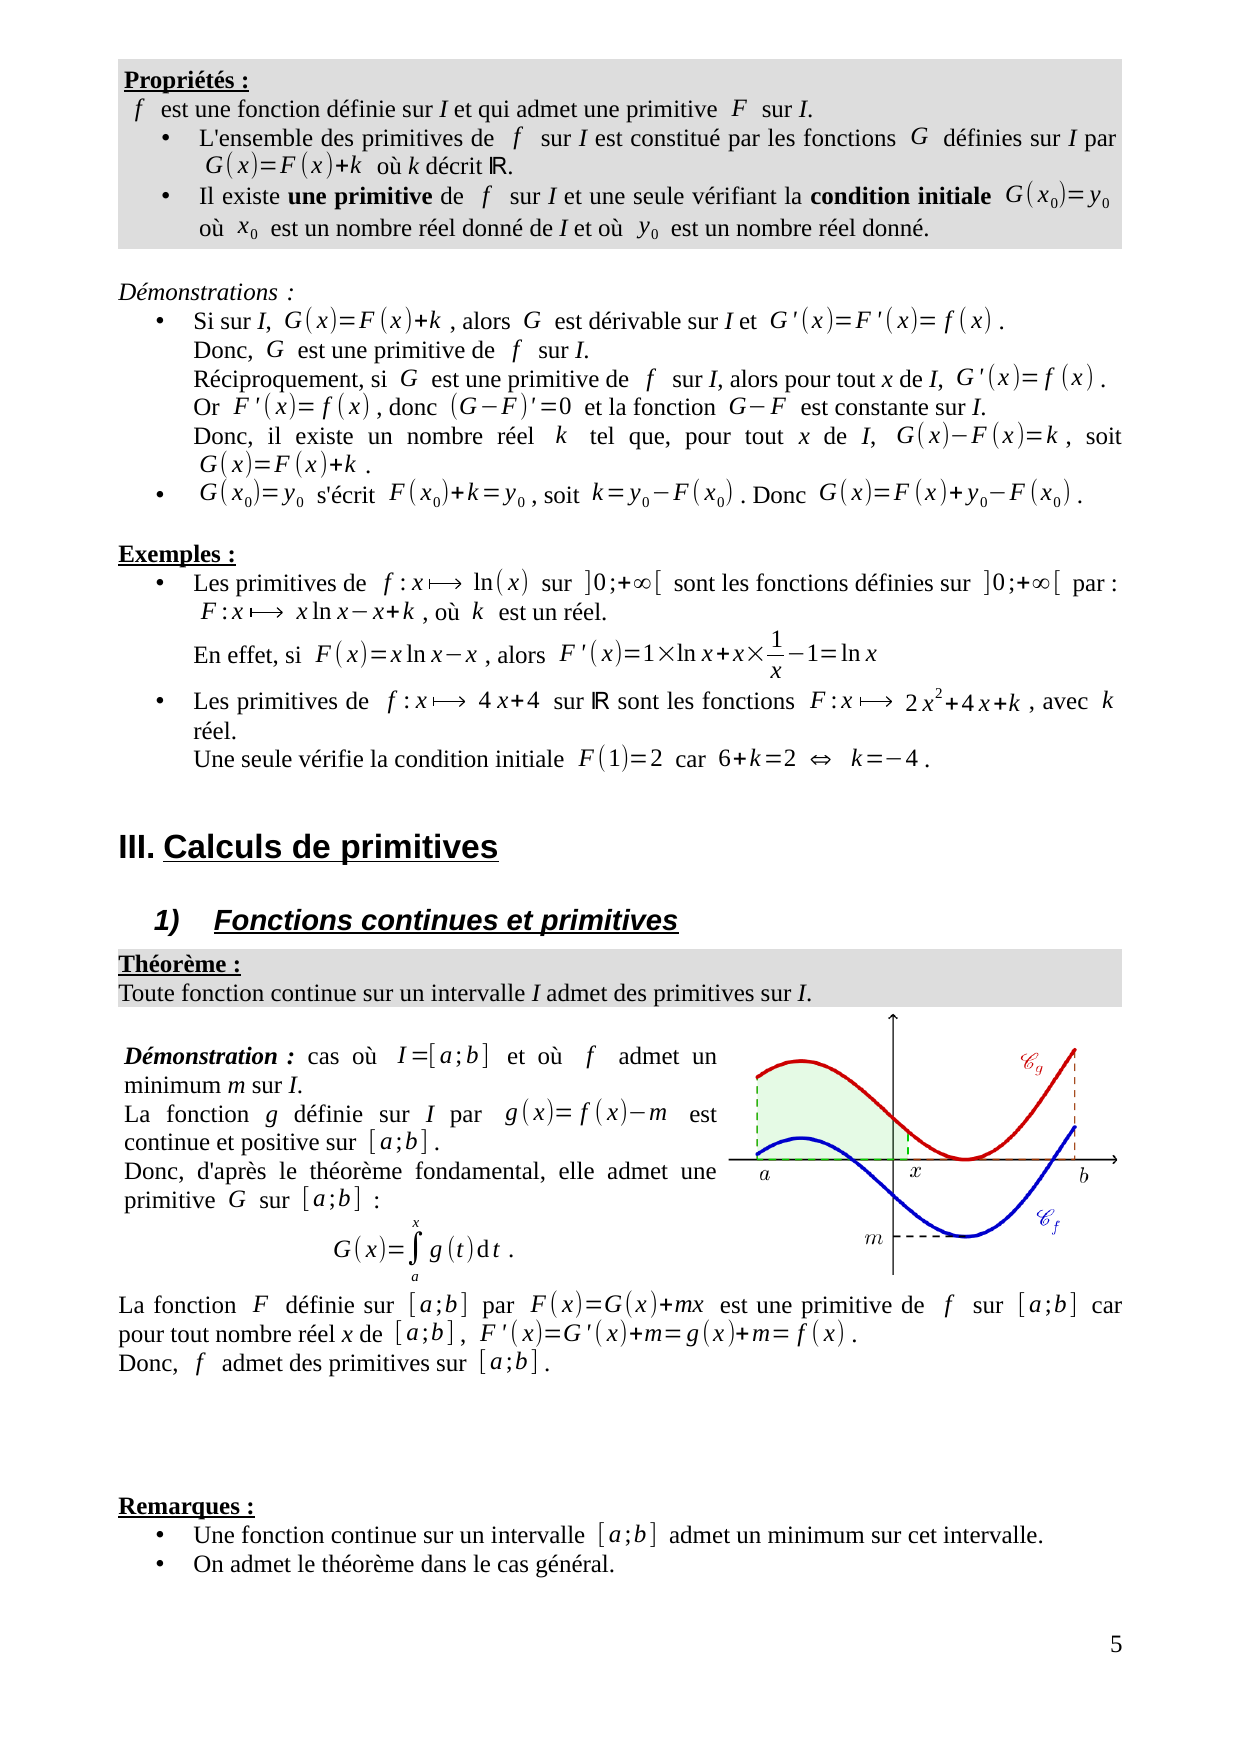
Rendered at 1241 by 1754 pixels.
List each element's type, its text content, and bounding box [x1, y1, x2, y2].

list Donc, est une primitive de sur I. [156, 335, 1122, 364]
list Réciproquement, si est une primitive de sur I, alors pour tout x de I, . [156, 364, 1122, 392]
text Toute fonction continue sur un intervalle I admet des primitives sur I. [118, 978, 1122, 1007]
table_header Propriétés : est une fonction définie sur I et qui admet une primitive sur I. L'ensemble des primitives de sur I est constitué par les fonctions définies sur I par où k décrit ℝ. Il existe une primitive de sur I et une seule vérifiant la condition initiale où est un nombre réel donné de I et où est un nombre réel donné. [118, 59, 1122, 249]
subtitle Fonctions continues et primitives [153, 903, 1122, 937]
table_header Démonstration : cas où et où admet un minimum m sur I. La fonction g définie sur I par est continue et positive sur . Donc, d'après le théorème fondamental, elle admet une primitive sur : . [118, 1007, 723, 1290]
text Démonstrations : [118, 277, 1122, 306]
text Théorème : [118, 949, 1122, 978]
text Remarques : [118, 1491, 1122, 1520]
text Donc, admet des primitives sur . [118, 1348, 1122, 1376]
table_header [723, 1007, 1123, 1290]
list Donc, il existe un nombre réel tel que, pour tout x de I, , soit . [156, 421, 1122, 479]
list On admet le théorème dans le cas général. [156, 1549, 1122, 1578]
list Les primitives de sur sont les fonctions définies sur par : [156, 568, 1122, 597]
list En effet, si , alors [156, 625, 1122, 684]
list , où est un réel. [156, 597, 1122, 625]
text La fonction définie sur par est une primitive de sur car pour tout nombre réel x de , . [118, 1290, 1122, 1348]
list Si sur I, , alors est dérivable sur I et . [156, 306, 1122, 335]
list Une seule vérifie la condition initiale car ⇔ . [156, 744, 1122, 773]
list Les primitives de sur ℝ sont les fonctions , avec réel. [156, 684, 1122, 744]
list s'écrit , soit . Donc . [156, 479, 1122, 510]
list Une fonction continue sur un intervalle admet un minimum sur cet intervalle. [156, 1520, 1122, 1549]
list Or , donc et la fonction est constante sur I. [156, 392, 1122, 421]
subtitle Calculs de primitives [118, 827, 1122, 866]
text Exemples : [118, 539, 1122, 568]
